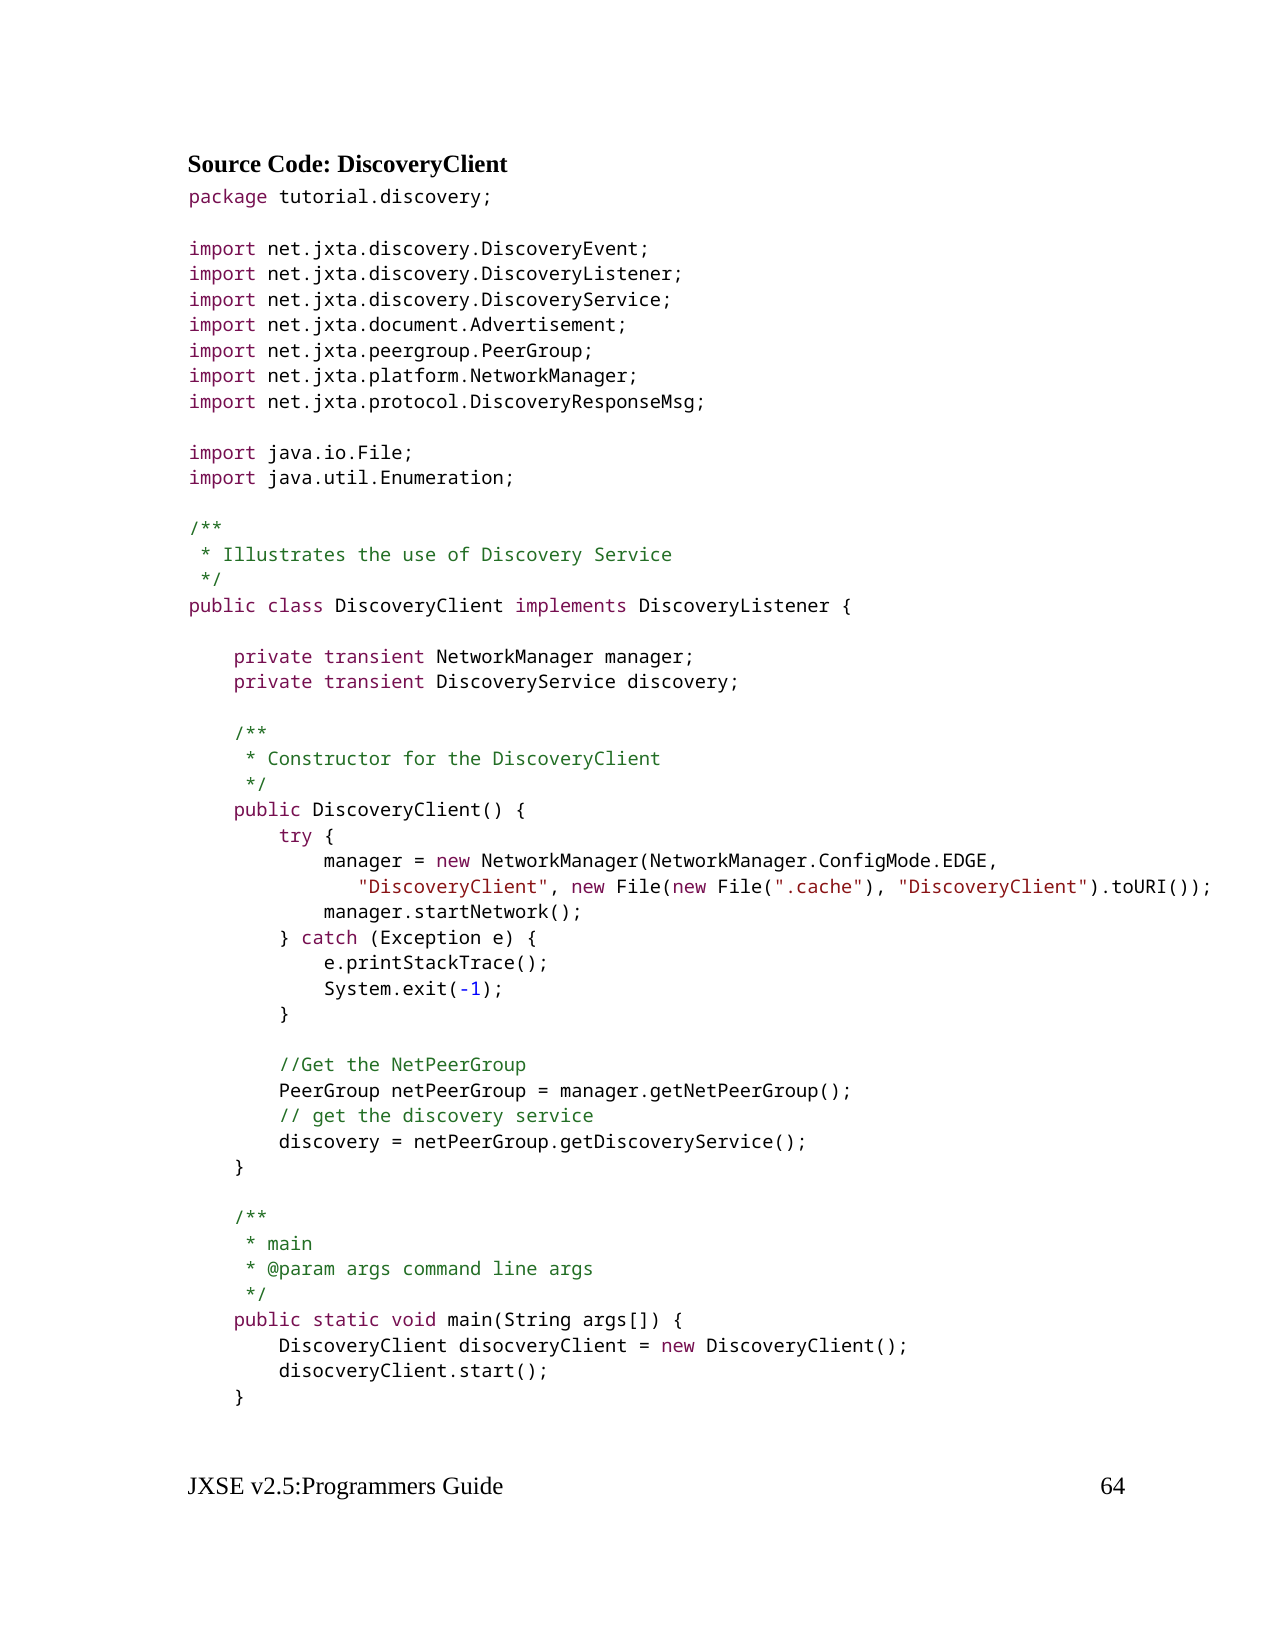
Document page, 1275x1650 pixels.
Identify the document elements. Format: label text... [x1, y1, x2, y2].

text discovery = netPeerGroup.getDiscoveryService(); [188, 1128, 1271, 1154]
text try { [188, 822, 1271, 847]
text PeerGroup netPeerGroup = manager.getNetPeerGroup(); [188, 1077, 1271, 1103]
text public class DiscoveryClient implements DiscoveryListener { [188, 592, 1271, 618]
text * @param args command line args [188, 1256, 1271, 1281]
text } catch (Exception e) { [188, 924, 1271, 949]
text import net.jxta.platform.NetworkManager; [188, 363, 1271, 388]
text package tutorial.discovery; [188, 184, 1271, 209]
text private transient NetworkManager manager; [188, 643, 1271, 669]
text public DiscoveryClient() { [188, 796, 1271, 822]
text Source Code: DiscoveryClient [187, 150, 1063, 178]
text } [188, 1001, 1271, 1026]
text /** [188, 720, 1271, 745]
text //Get the NetPeerGroup [188, 1052, 1271, 1077]
text /** [188, 1205, 1271, 1230]
text public static void main(String args[]) { [188, 1307, 1271, 1332]
text * Constructor for the DiscoveryClient [188, 745, 1271, 771]
text DiscoveryClient disocveryClient = new DiscoveryClient(); [188, 1332, 1271, 1358]
text e.printStackTrace(); [188, 949, 1271, 975]
text } [188, 1383, 1271, 1409]
text System.exit(-1); [188, 975, 1271, 1001]
text import java.util.Enumeration; [188, 465, 1271, 490]
text import net.jxta.peergroup.PeerGroup; [188, 337, 1271, 363]
text * Illustrates the use of Discovery Service [188, 541, 1271, 567]
text } [188, 1154, 1271, 1179]
text disocveryClient.start(); [188, 1358, 1271, 1383]
text * main [188, 1230, 1271, 1256]
text "DiscoveryClient", new File(new File(".cache"), "DiscoveryClient").toURI()); [188, 873, 1271, 898]
text private transient DiscoveryService discovery; [188, 669, 1271, 694]
text manager = new NetworkManager(NetworkManager.ConfigMode.EDGE, [188, 847, 1271, 873]
text import net.jxta.document.Advertisement; [188, 312, 1271, 337]
text import net.jxta.discovery.DiscoveryListener; [188, 261, 1271, 286]
text */ [188, 771, 1271, 796]
text import java.io.File; [188, 439, 1271, 465]
text import net.jxta.discovery.DiscoveryEvent; [188, 235, 1271, 261]
text import net.jxta.protocol.DiscoveryResponseMsg; [188, 388, 1271, 414]
text import net.jxta.discovery.DiscoveryService; [188, 286, 1271, 312]
text /** [188, 516, 1271, 541]
text */ [188, 567, 1271, 592]
text manager.startNetwork(); [188, 898, 1271, 924]
text */ [188, 1281, 1271, 1307]
text // get the discovery service [188, 1103, 1271, 1128]
